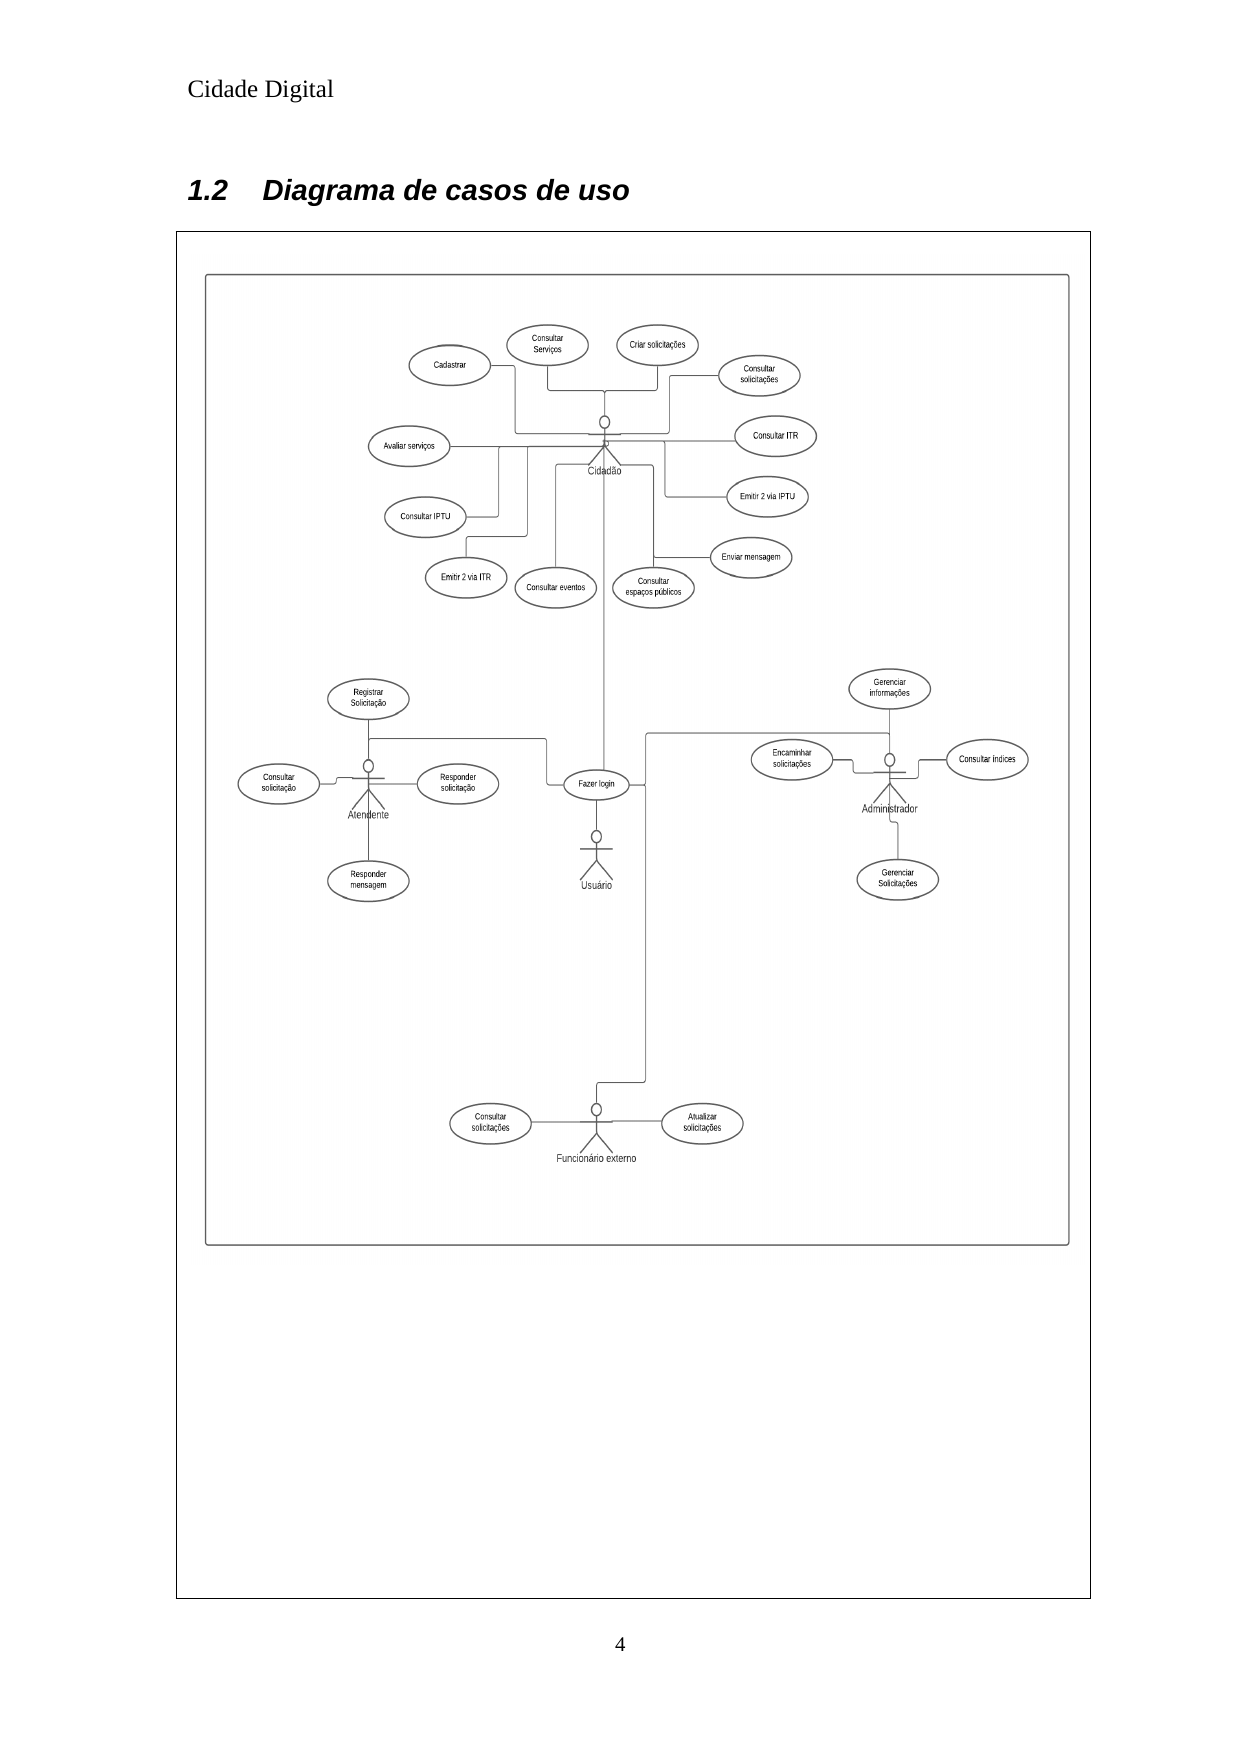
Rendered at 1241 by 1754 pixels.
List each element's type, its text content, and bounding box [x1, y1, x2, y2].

picture [189, 254, 1085, 1265]
table_header [177, 232, 1090, 1598]
subtitle Diagrama de casos de uso [187, 173, 1053, 206]
